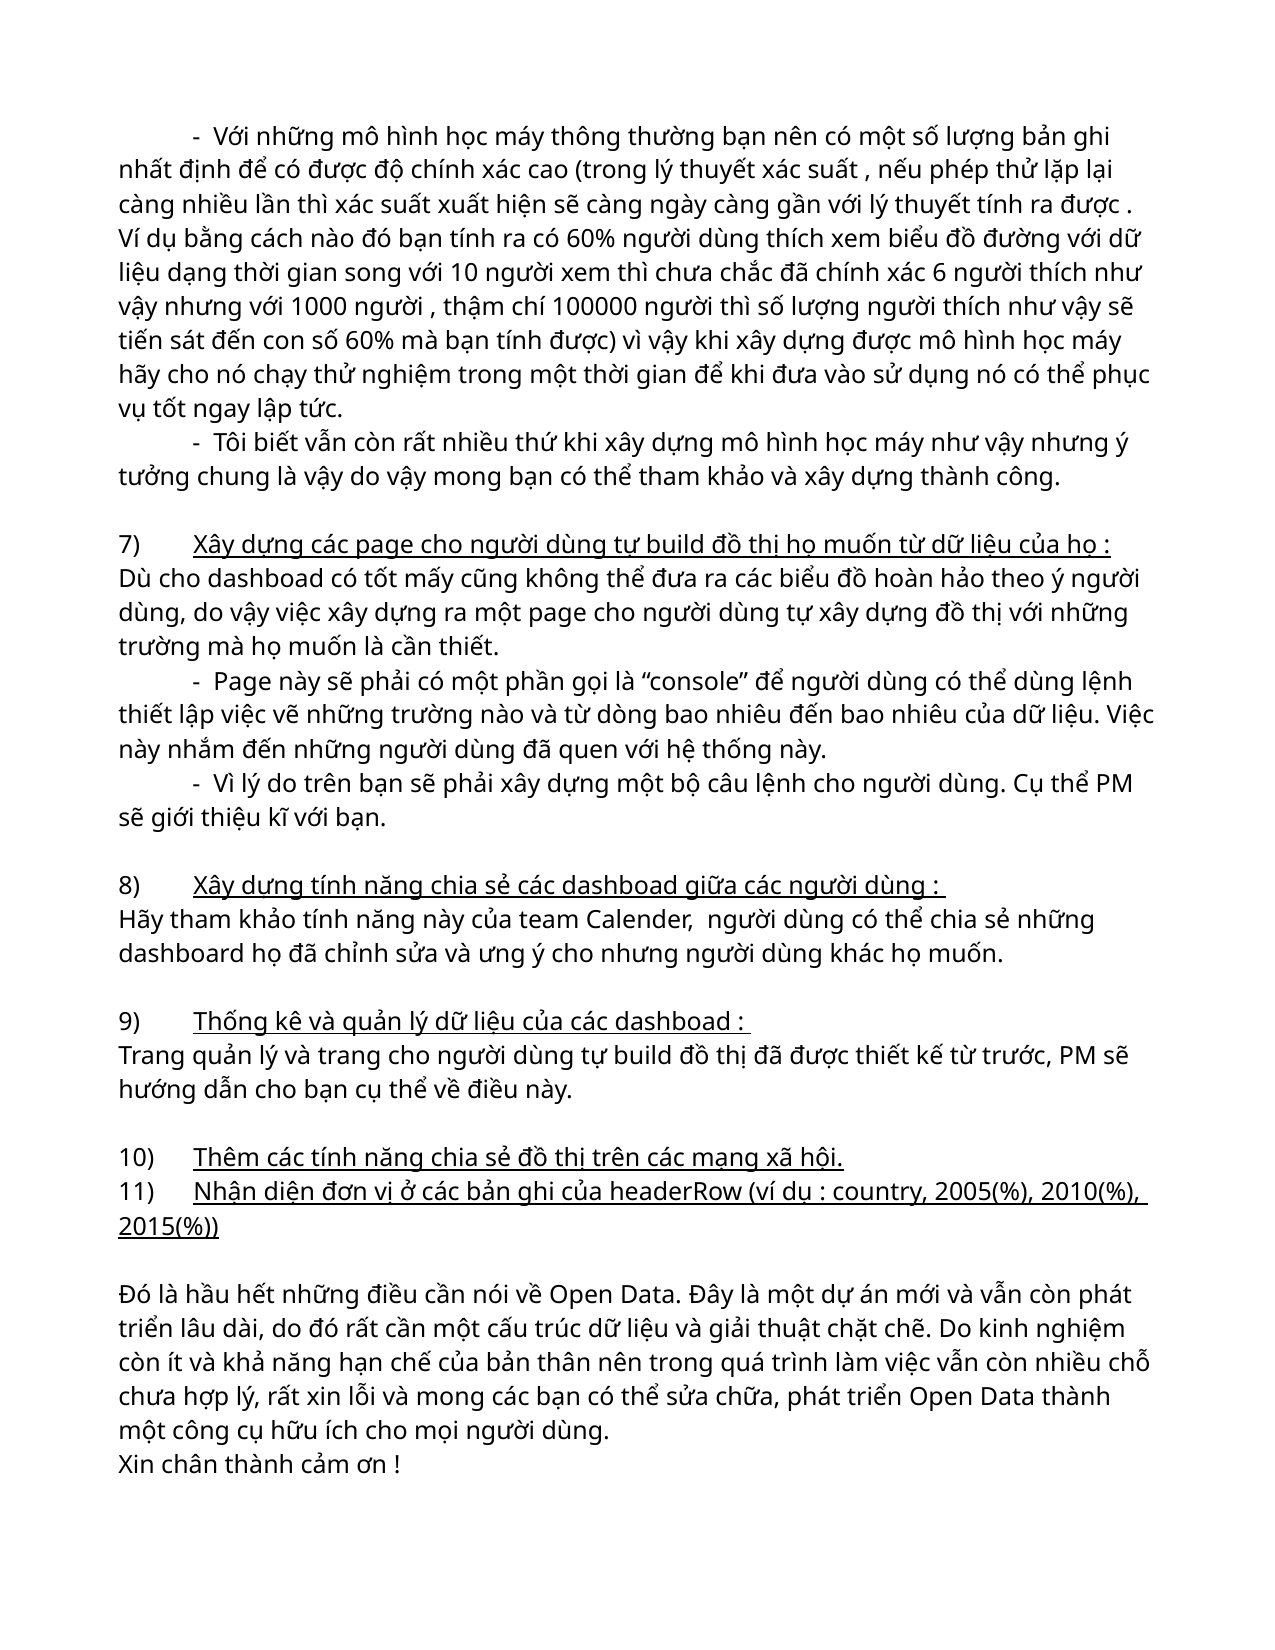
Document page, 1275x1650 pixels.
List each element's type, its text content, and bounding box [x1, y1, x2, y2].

text - Với những mô hình học máy thông thường bạn nên có một số lượng bản ghi nhất định để có được độ chính xác cao (trong lý thuyết xác suất , nếu phép thử lặp lại càng nhiều lần thì xác suất xuất hiện sẽ càng ngày càng gần với lý thuyết tính ra được . Ví dụ bằng cách nào đó bạn tính ra có 60% người dùng thích xem biểu đồ đường với dữ liệu dạng thời gian song với 10 người xem thì chưa chắc đã chính xác 6 người thích như vậy nhưng với 1000 người , thậm chí 100000 người thì số lượng người thích như vậy sẽ tiến sát đến con số 60% mà bạn tính được) vì vậy khi xây dựng được mô hình học máy hãy cho nó chạy thử nghiệm trong một thời gian để khi đưa vào sử dụng nó có thể phục vụ tốt ngay lập tức. [118, 118, 1157, 425]
text - Vì lý do trên bạn sẽ phải xây dựng một bộ câu lệnh cho người dùng. Cụ thể PM sẽ giới thiệu kĩ với bạn. [118, 765, 1157, 833]
list Thêm các tính năng chia sẻ đồ thị trên các mạng xã hội. [118, 1140, 1157, 1174]
text - Page này sẽ phải có một phần gọi là “console” để người dùng có thể dùng lệnh thiết lập việc vẽ những trường nào và từ dòng bao nhiêu đến bao nhiêu của dữ liệu. Việc này nhắm đến những người dùng đã quen với hệ thống này. [118, 663, 1157, 765]
text Trang quản lý và trang cho người dùng tự build đồ thị đã được thiết kế từ trước, PM sẽ hướng dẫn cho bạn cụ thể về điều này. [118, 1038, 1157, 1106]
text Dù cho dashboad có tốt mấy cũng không thể đưa ra các biểu đồ hoàn hảo theo ý người dùng, do vậy việc xây dựng ra một page cho người dùng tự xây dựng đồ thị với những trường mà họ muốn là cần thiết. [118, 561, 1157, 663]
text Xin chân thành cảm ơn ! [118, 1447, 1157, 1481]
list Xây dựng tính năng chia sẻ các dashboad giữa các người dùng : [118, 867, 1157, 902]
text Đó là hầu hết những điều cần nói về Open Data. Đây là một dự án mới và vẫn còn phát triển lâu dài, do đó rất cần một cấu trúc dữ liệu và giải thuật chặt chẽ. Do kinh nghiệm còn ít và khả năng hạn chế của bản thân nên trong quá trình làm việc vẫn còn nhiều chỗ chưa hợp lý, rất xin lỗi và mong các bạn có thể sửa chữa, phát triển Open Data thành một công cụ hữu ích cho mọi người dùng. [118, 1276, 1157, 1447]
text - Tôi biết vẫn còn rất nhiều thứ khi xây dựng mô hình học máy như vậy nhưng ý tưởng chung là vậy do vậy mong bạn có thể tham khảo và xây dựng thành công. [118, 425, 1157, 493]
text Hãy tham khảo tính năng này của team Calender, người dùng có thể chia sẻ những dashboard họ đã chỉnh sửa và ưng ý cho nhưng người dùng khác họ muốn. [118, 902, 1157, 970]
list Thống kê và quản lý dữ liệu của các dashboad : [118, 1004, 1157, 1038]
list Xây dựng các page cho người dùng tự build đồ thị họ muốn từ dữ liệu của họ : [118, 527, 1157, 561]
list Nhận diện đơn vị ở các bản ghi của headerRow (ví dụ : country, 2005(%), 2010(%), 2015(%)) [118, 1174, 1157, 1242]
